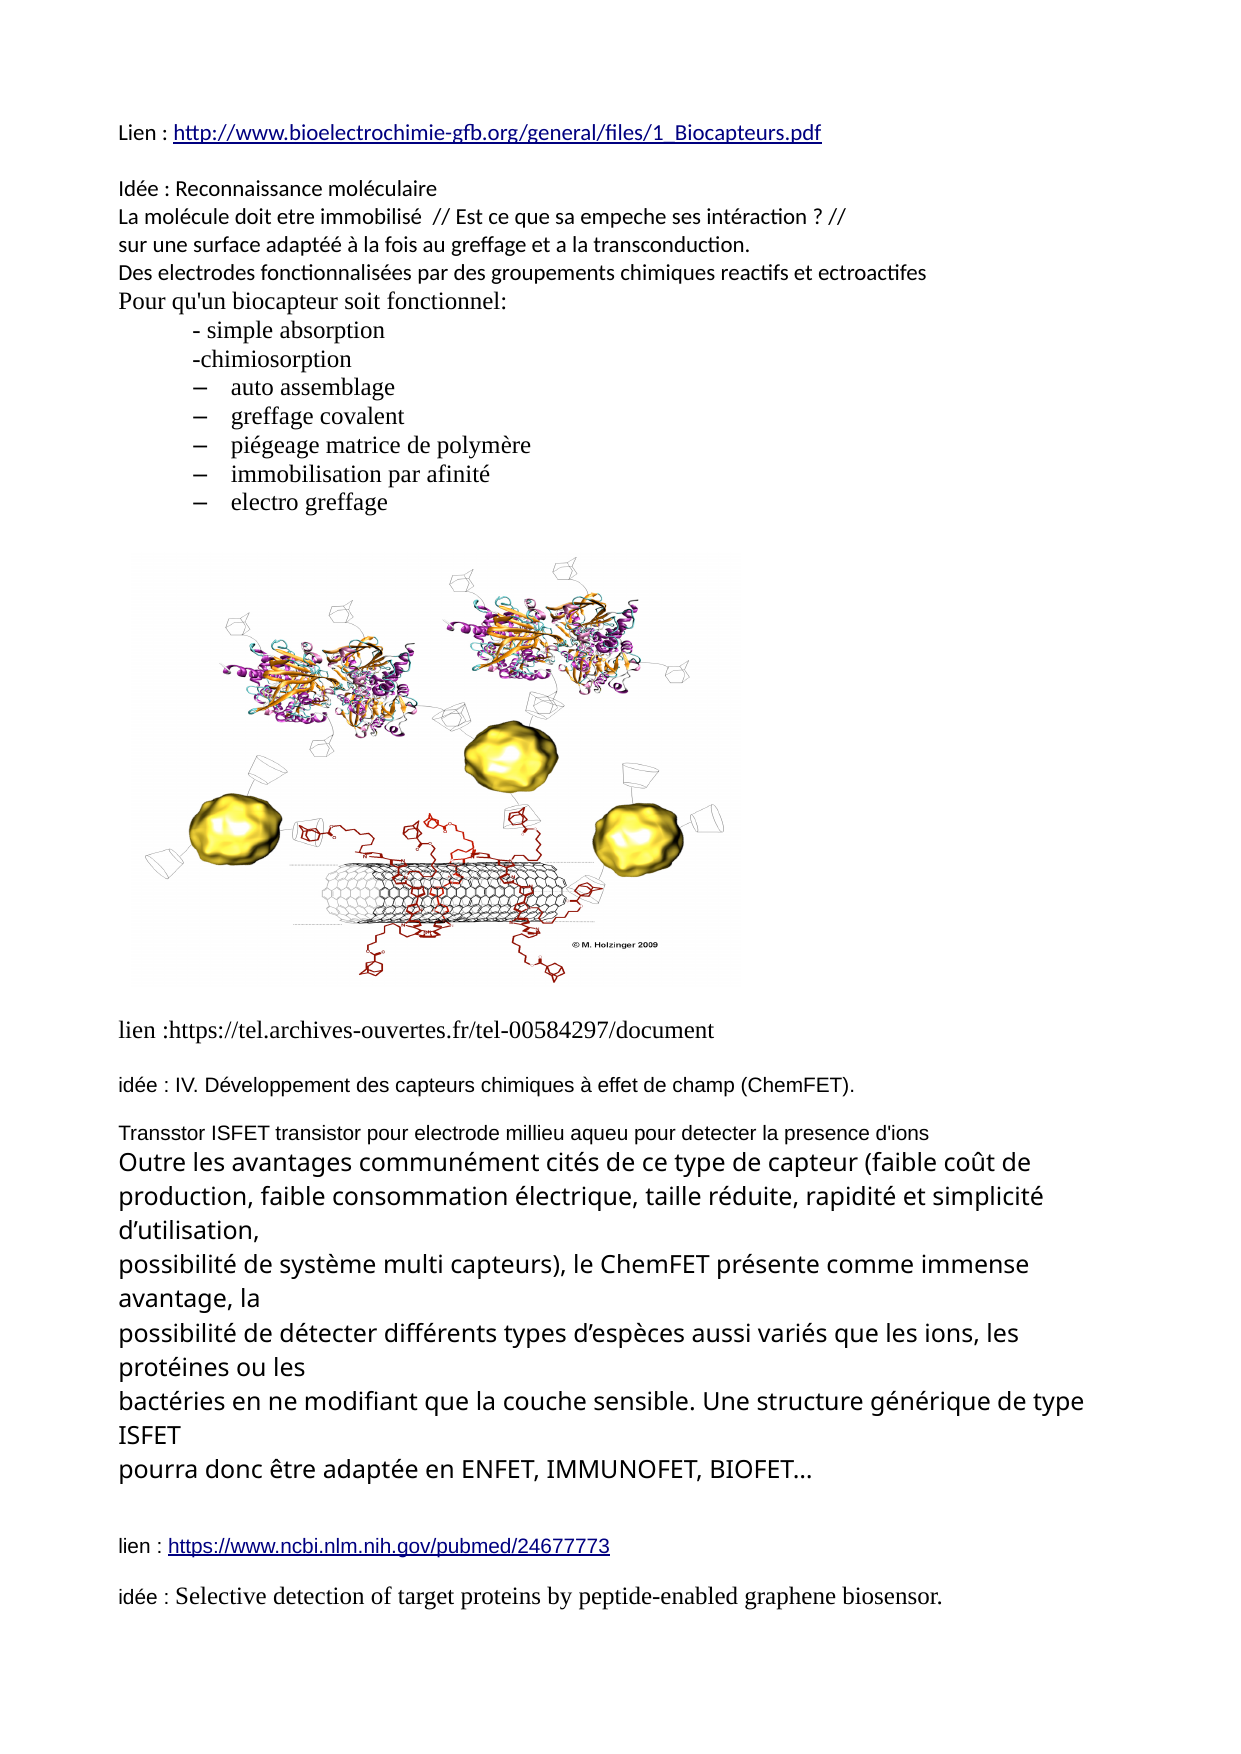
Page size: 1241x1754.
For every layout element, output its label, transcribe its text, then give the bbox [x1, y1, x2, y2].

text Transstor ISFET transistor pour electrode millieu aqueu pour detecter la presence d'ions [118, 1121, 1122, 1145]
text possibilité de détecter différents types d’espèces aussi variés que les ions, les protéines ou les [118, 1315, 1122, 1383]
text lien : https://www.ncbi.nlm.nih.gov/pubmed/24677773 [118, 1533, 1122, 1557]
text Idée : Reconnaissance moléculaire [118, 174, 1122, 202]
text -chimiosorption [118, 344, 1122, 372]
list immobilisation par afinité [193, 459, 1122, 487]
text idée : Selective detection of target proteins by peptide-enabled graphene biosensor. [118, 1581, 1122, 1610]
list greffage covalent [193, 401, 1122, 430]
text Des electrodes fonctionnalisées par des groupements chimiques reactifs et ectroactifes [118, 258, 1122, 286]
text - simple absorption [118, 315, 1122, 344]
text possibilité de système multi capteurs), le ChemFET présente comme immense avantage, la [118, 1247, 1122, 1315]
list auto assemblage [193, 372, 1122, 401]
text production, faible consommation électrique, taille réduite, rapidité et simplicité d’utilisation, [118, 1179, 1122, 1247]
text lien :https://tel.archives-ouvertes.fr/tel-00584297/document [118, 1016, 1122, 1044]
list piégeage matrice de polymère [193, 430, 1122, 459]
text Outre les avantages communément cités de ce type de capteur (faible coût de [118, 1145, 1122, 1179]
text Pour qu'un biocapteur soit fonctionnel: [118, 286, 1122, 315]
text bactéries en ne modifiant que la couche sensible. Une structure générique de type ISFET [118, 1383, 1122, 1451]
text Lien : http://www.bioelectrochimie-gfb.org/general/files/1_Biocapteurs.pdf [118, 118, 1122, 146]
text pourra donc être adaptée en ENFET, IMMUNOFET, BIOFET… [118, 1451, 1122, 1486]
text La molécule doit etre immobilisé // Est ce que sa empeche ses intéraction ? // [118, 202, 1122, 230]
text idée : IV. Développement des capteurs chimiques à effet de champ (ChemFET). [118, 1073, 1122, 1097]
list electro greffage [193, 487, 1122, 516]
text sur une surface adaptéé à la fois au greffage et a la transconduction. [118, 230, 1122, 258]
